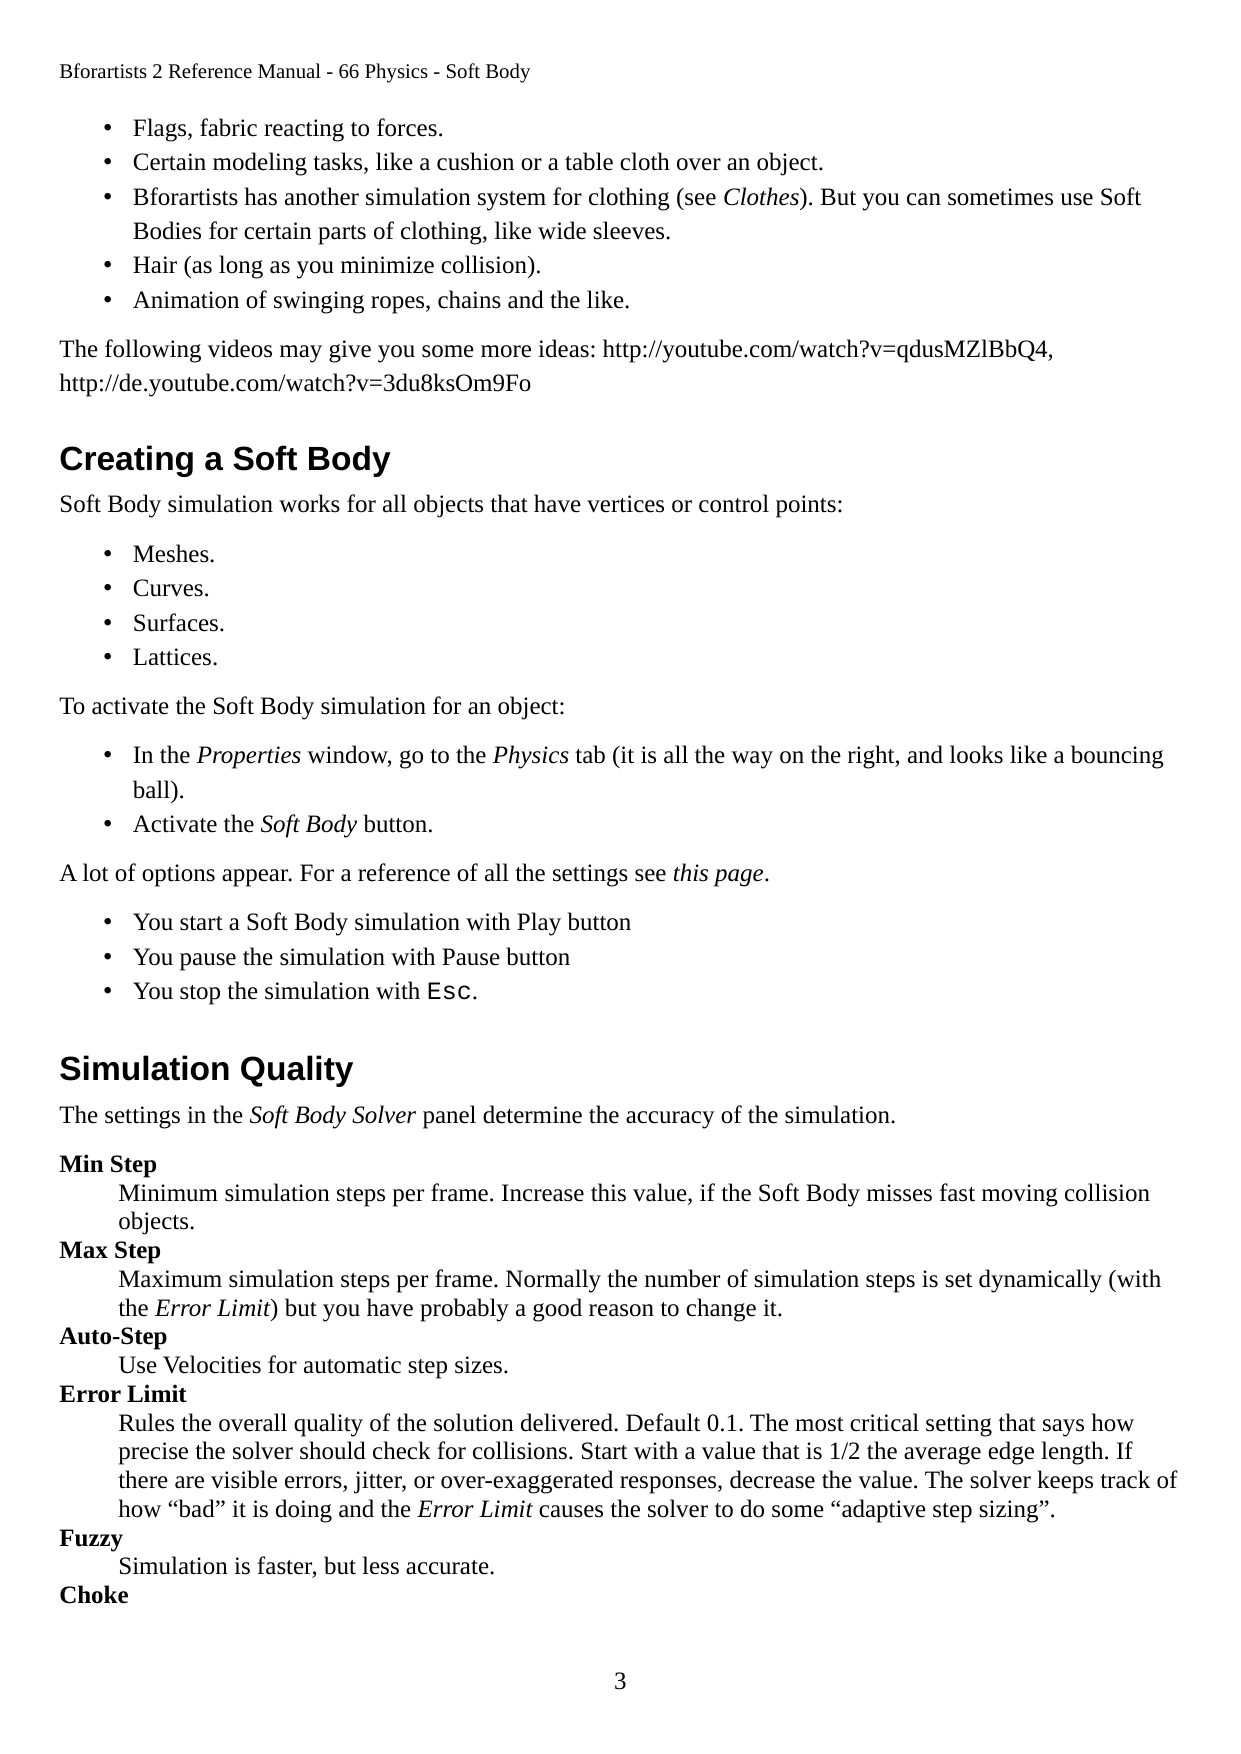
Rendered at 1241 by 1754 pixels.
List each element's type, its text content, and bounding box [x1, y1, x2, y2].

subtitle Min Step [59, 1149, 1181, 1178]
list Rules the overall quality of the solution delivered. Default 0.1. The most critical setting that says how precise the solver should check for collisions. Start with a value that is 1/2 the average edge length. If there are visible errors, jitter, or over-exaggerated responses, decrease the value. The solver keeps track of how “bad” it is doing and the Error Limit causes the solver to do some “adaptive step sizing”. [118, 1408, 1181, 1523]
list Activate the Soft Body button. [103, 809, 1181, 838]
subtitle Creating a Soft Body [59, 438, 1181, 477]
list Surfaces. [103, 608, 1181, 636]
text To activate the Soft Body simulation for an object: [59, 691, 1181, 720]
list Lattices. [103, 642, 1181, 671]
list Meshes. [103, 539, 1181, 567]
list Certain modeling tasks, like a cushion or a table cloth over an object. [103, 147, 1181, 176]
subtitle Auto-Step [59, 1321, 1181, 1350]
subtitle Simulation Quality [59, 1049, 1181, 1087]
list Use Velocities for automatic step sizes. [118, 1350, 1181, 1379]
list You stop the simulation with Esc. [103, 976, 1181, 1007]
list Animation of swinging ropes, chains and the like. [103, 285, 1181, 314]
list Hair (as long as you minimize collision). [103, 251, 1181, 279]
subtitle Max Step [59, 1235, 1181, 1264]
list Simulation is faster, but less accurate. [118, 1551, 1181, 1580]
subtitle Error Limit [59, 1379, 1181, 1408]
text The settings in the Soft Body Solver panel determine the accuracy of the simulation. [59, 1100, 1181, 1128]
text Soft Body simulation works for all objects that have vertices or control points: [59, 489, 1181, 518]
list You start a Soft Body simulation with Play button [103, 907, 1181, 936]
list You pause the simulation with Pause button [103, 942, 1181, 971]
list Maximum simulation steps per frame. Normally the number of simulation steps is set dynamically (with the Error Limit) but you have probably a good reason to change it. [118, 1264, 1181, 1321]
list In the Properties window, go to the Physics tab (it is all the way on the right, and looks like a bouncing ball). [103, 740, 1181, 803]
list Flags, fabric reacting to forces. [103, 113, 1181, 141]
list Curves. [103, 573, 1181, 602]
list Minimum simulation steps per frame. Increase this value, if the Soft Body misses fast moving collision objects. [118, 1178, 1181, 1235]
text The following videos may give you some more ideas: http://youtube.com/watch?v=qdusMZlBbQ4, http://de.youtube.com/watch?v=3du8ksOm9Fo [59, 334, 1181, 397]
subtitle Choke [59, 1580, 1181, 1609]
subtitle Fuzzy [59, 1523, 1181, 1551]
list Bforartists has another simulation system for clothing (see Clothes). But you can sometimes use Soft Bodies for certain parts of clothing, like wide sleeves. [103, 182, 1181, 245]
text A lot of options appear. For a reference of all the settings see this page. [59, 858, 1181, 887]
